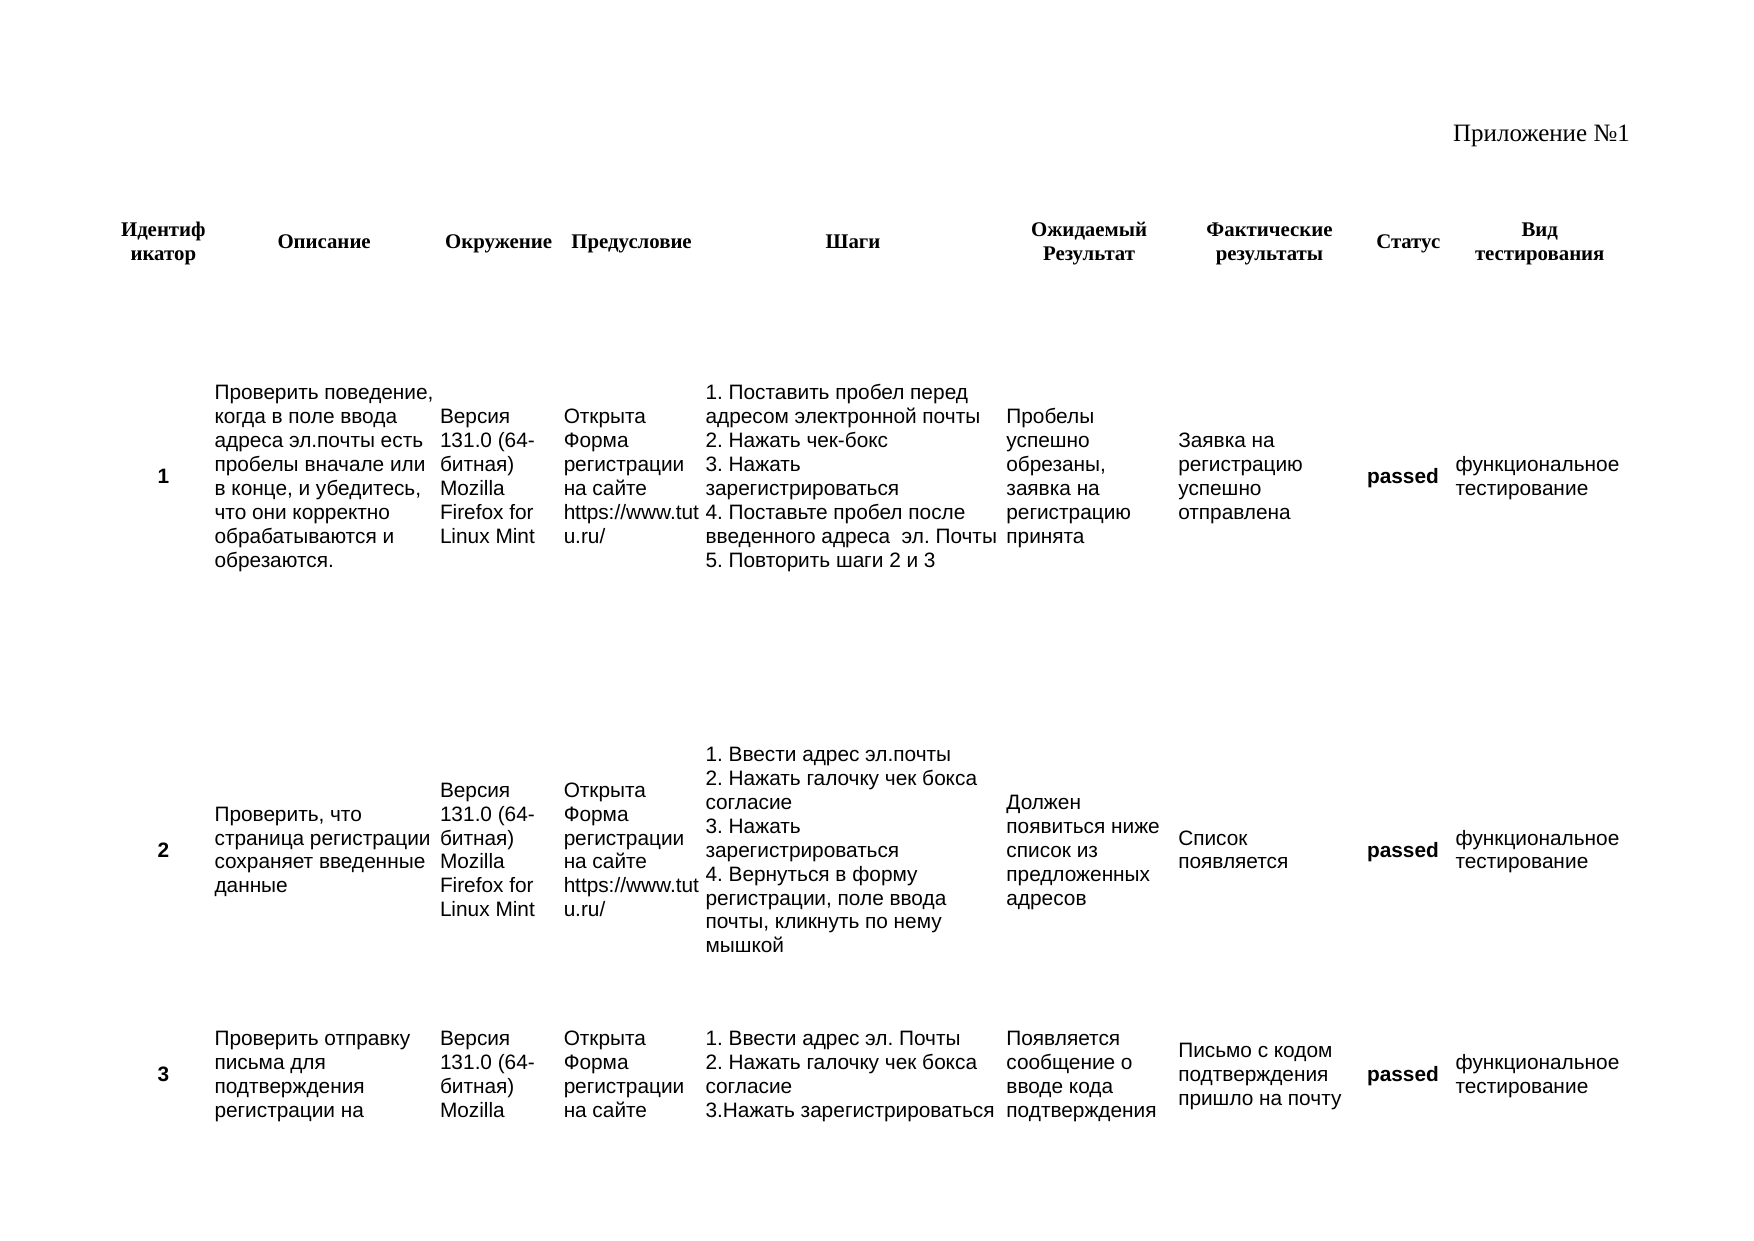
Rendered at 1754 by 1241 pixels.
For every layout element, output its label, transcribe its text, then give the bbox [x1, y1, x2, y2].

table_header Предусловие [560, 204, 702, 277]
table_cell Проверить отправку письма для подтверждения регистрации на [211, 1025, 437, 1122]
table_cell Открыта Форма регистрации на сайте https://www.tutu.ru/ [560, 674, 702, 1025]
table_cell 1. Ввести адрес эл. Почты 2. Нажать галочку чек бокса согласие 3.Нажать зарегистрироваться [702, 1025, 1003, 1122]
table_header Шаги [702, 204, 1003, 277]
table_cell Открыта Форма регистрации на сайте [560, 1025, 702, 1122]
table_cell 1. Поставить пробел перед адресом электронной почты 2. Нажать чек-бокс 3. Нажать зарегистрироваться 4. Поставьте пробел после введенного адреса эл. Почты 5. Повторить шаги 2 и 3 [702, 278, 1003, 674]
table_cell Пробелы успешно обрезаны, заявка на регистрацию принята [1003, 278, 1175, 674]
table_cell Заявка на регистрацию успешно отправлена [1175, 278, 1364, 674]
table_header Окружение [437, 204, 560, 277]
table_cell функциональное тестирование [1452, 674, 1627, 1025]
table_cell 1 [115, 278, 211, 674]
table_header Ожидаемый Результат [1003, 204, 1175, 277]
table_cell 3 [115, 1025, 211, 1122]
table_cell passed [1364, 1025, 1452, 1122]
table_header Статус [1364, 204, 1452, 277]
table_cell Проверить, что страница регистрации сохраняет введенные данные [211, 674, 437, 1025]
table_cell функциональное тестирование [1452, 1025, 1627, 1122]
table_cell Проверить поведение, когда в поле ввода адреса эл.почты есть пробелы вначале или в конце, и убедитесь, что они корректно обрабатываются и обрезаются. [211, 278, 437, 674]
table_cell Список появляется [1175, 674, 1364, 1025]
table_cell Письмо с кодом подтверждения пришло на почту [1175, 1025, 1364, 1122]
table_cell функциональное тестирование [1452, 278, 1627, 674]
table_cell Открыта Форма регистрации на сайте https://www.tutu.ru/ [560, 278, 702, 674]
text Приложение №1 [118, 118, 1636, 147]
table_header Идентификатор [115, 204, 211, 277]
table_cell passed [1364, 674, 1452, 1025]
table_cell 2 [115, 674, 211, 1025]
table_cell Должен появиться ниже список из предложенных адресов [1003, 674, 1175, 1025]
table_header Вид тестирования [1452, 204, 1627, 277]
table_cell Версия 131.0 (64-битная) Mozilla Firefox for Linux Mint [437, 278, 560, 674]
table_cell Версия 131.0 (64-битная) Mozilla [437, 1025, 560, 1122]
table_cell Версия 131.0 (64-битная) Mozilla Firefox for Linux Mint [437, 674, 560, 1025]
table_cell 1. Ввести адрес эл.почты 2. Нажать галочку чек бокса согласие 3. Нажать зарегистрироваться 4. Вернуться в форму регистрации, поле ввода почты, кликнуть по нему мышкой [702, 674, 1003, 1025]
table_cell Появляется сообщение о вводе кода подтверждения [1003, 1025, 1175, 1122]
table_header Фактические результаты [1175, 204, 1364, 277]
table_header Описание [211, 204, 437, 277]
table_cell passed [1364, 278, 1452, 674]
